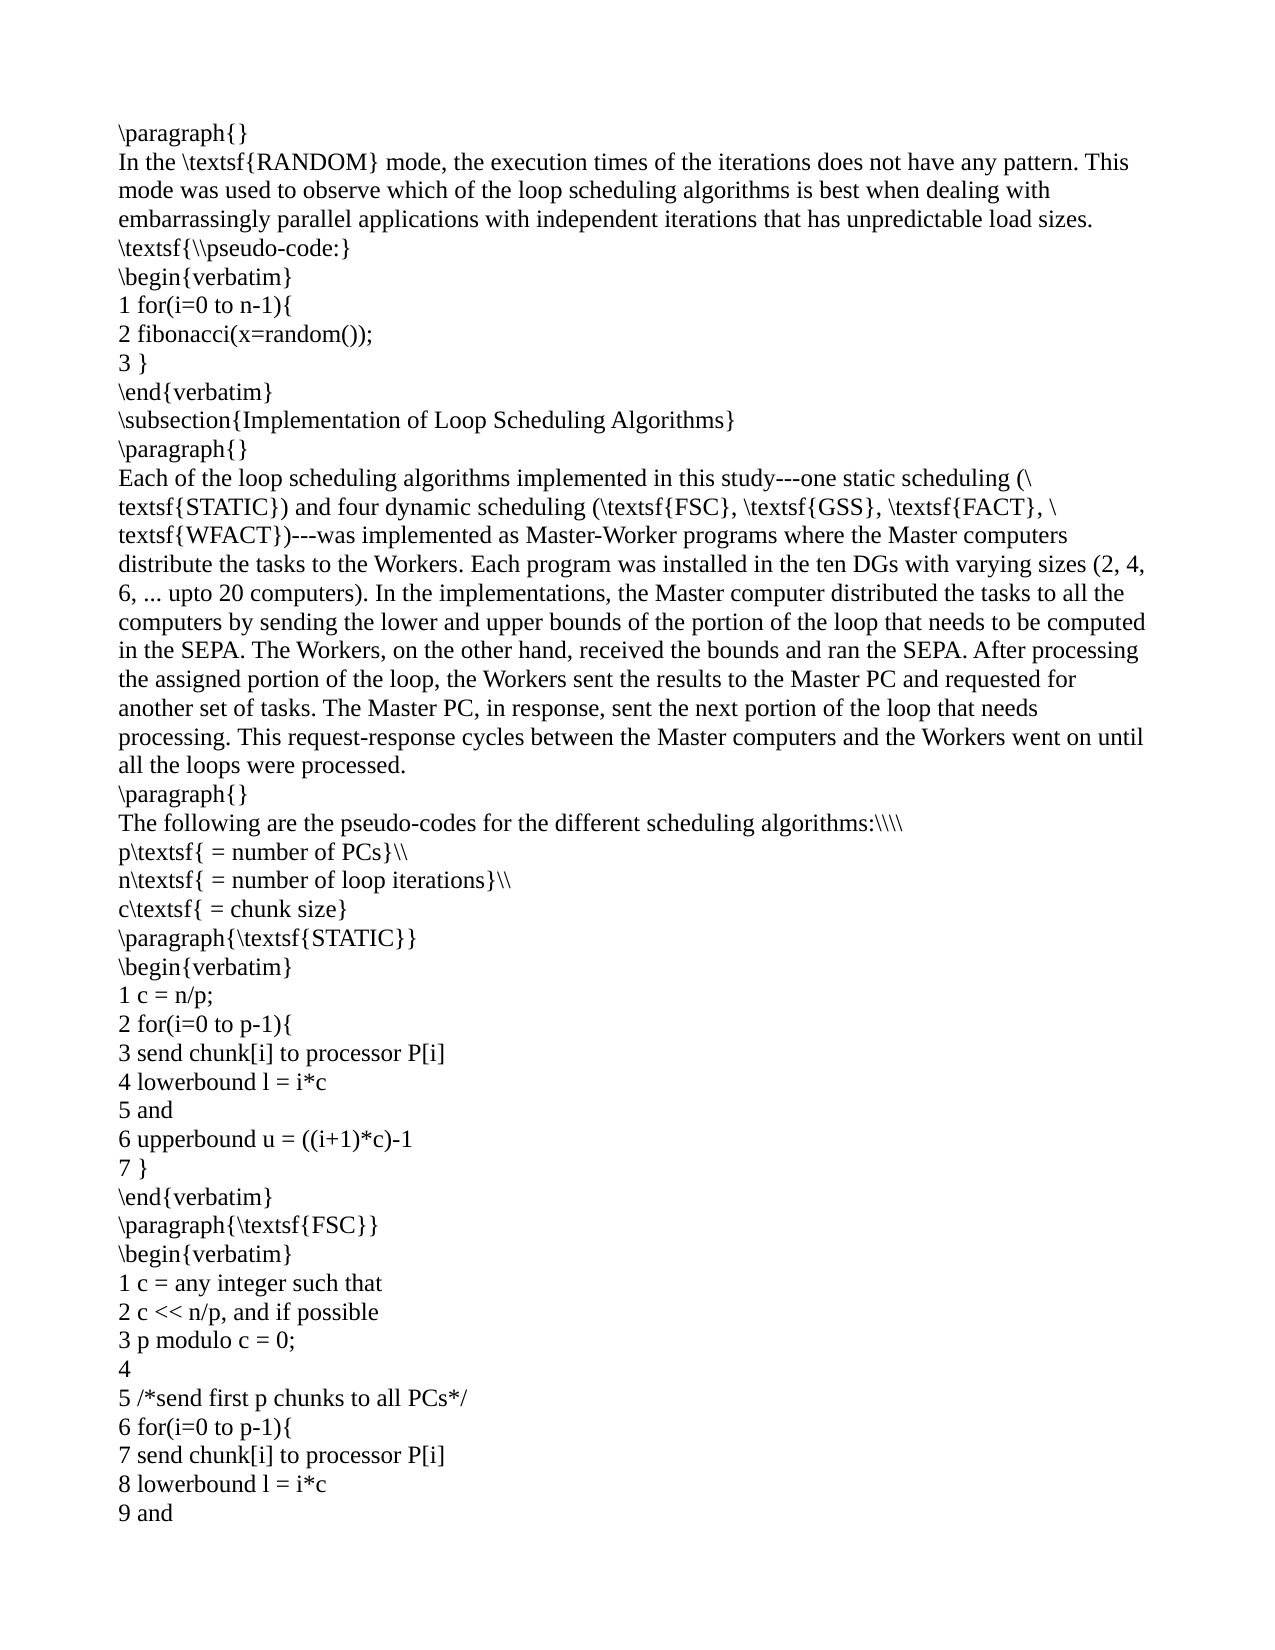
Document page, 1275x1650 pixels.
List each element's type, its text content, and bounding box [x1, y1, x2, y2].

text 7 send chunk[i] to processor P[i] [118, 1441, 1157, 1469]
text 5 /*send first p chunks to all PCs*/ [118, 1383, 1157, 1412]
text 3 p modulo c = 0; [118, 1326, 1157, 1354]
text 3 } [118, 348, 1157, 377]
text \paragraph{} [118, 434, 1157, 463]
text 6 upperbound u = ((i+1)*c)-1 [118, 1124, 1157, 1153]
text 3 send chunk[i] to processor P[i] [118, 1038, 1157, 1067]
text 1 c = any integer such that [118, 1268, 1157, 1297]
text \begin{verbatim} [118, 1239, 1157, 1268]
text 2 fibonacci(x=random()); [118, 319, 1157, 348]
text c\textsf{ = chunk size} [118, 894, 1157, 923]
text n\textsf{ = number of loop iterations}\\ [118, 866, 1157, 894]
text \paragraph{} [118, 118, 1157, 147]
text 9 and [118, 1498, 1157, 1527]
text \textsf{\\pseudo-code:} [118, 233, 1157, 262]
text In the \textsf{RANDOM} mode, the execution times of the iterations does not have any pattern. This mode was used to observe which of the loop scheduling algorithms is best when dealing with embarrassingly parallel applications with independent iterations that has unpredictable load sizes. [118, 147, 1157, 233]
text 8 lowerbound l = i*c [118, 1469, 1157, 1498]
text 2 for(i=0 to p-1){ [118, 1009, 1157, 1038]
text p\textsf{ = number of PCs}\\ [118, 837, 1157, 866]
text \begin{verbatim} [118, 952, 1157, 981]
text \subsection{Implementation of Loop Scheduling Algorithms} [118, 406, 1157, 434]
text 5 and [118, 1096, 1157, 1124]
text The following are the pseudo-codes for the different scheduling algorithms:\\\\ [118, 808, 1157, 837]
text 1 for(i=0 to n-1){ [118, 291, 1157, 319]
text 6 for(i=0 to p-1){ [118, 1412, 1157, 1441]
text 7 } [118, 1153, 1157, 1182]
text Each of the loop scheduling algorithms implemented in this study---one static scheduling (\textsf{STATIC}) and four dynamic scheduling (\textsf{FSC}, \textsf{GSS}, \textsf{FACT}, \textsf{WFACT})---was implemented as Master-Worker programs where the Master computers distribute the tasks to the Workers. Each program was installed in the ten DGs with varying sizes (2, 4, 6, ... upto 20 computers). In the implementations, the Master computer distributed the tasks to all the computers by sending the lower and upper bounds of the portion of the loop that needs to be computed in the SEPA. The Workers, on the other hand, received the bounds and ran the SEPA. After processing the assigned portion of the loop, the Workers sent the results to the Master PC and requested for another set of tasks. The Master PC, in response, sent the next portion of the loop that needs processing. This request-response cycles between the Master computers and the Workers went on until all the loops were processed. [118, 463, 1157, 779]
text 4 lowerbound l = i*c [118, 1067, 1157, 1096]
text 1 c = n/p; [118, 981, 1157, 1009]
text 2 c << n/p, and if possible [118, 1297, 1157, 1326]
text \end{verbatim} [118, 377, 1157, 406]
text \paragraph{\textsf{STATIC}} [118, 923, 1157, 952]
text \paragraph{} [118, 779, 1157, 808]
text \end{verbatim} [118, 1182, 1157, 1211]
text \paragraph{\textsf{FSC}} [118, 1211, 1157, 1239]
text 4 [118, 1354, 1157, 1383]
text \begin{verbatim} [118, 262, 1157, 291]
